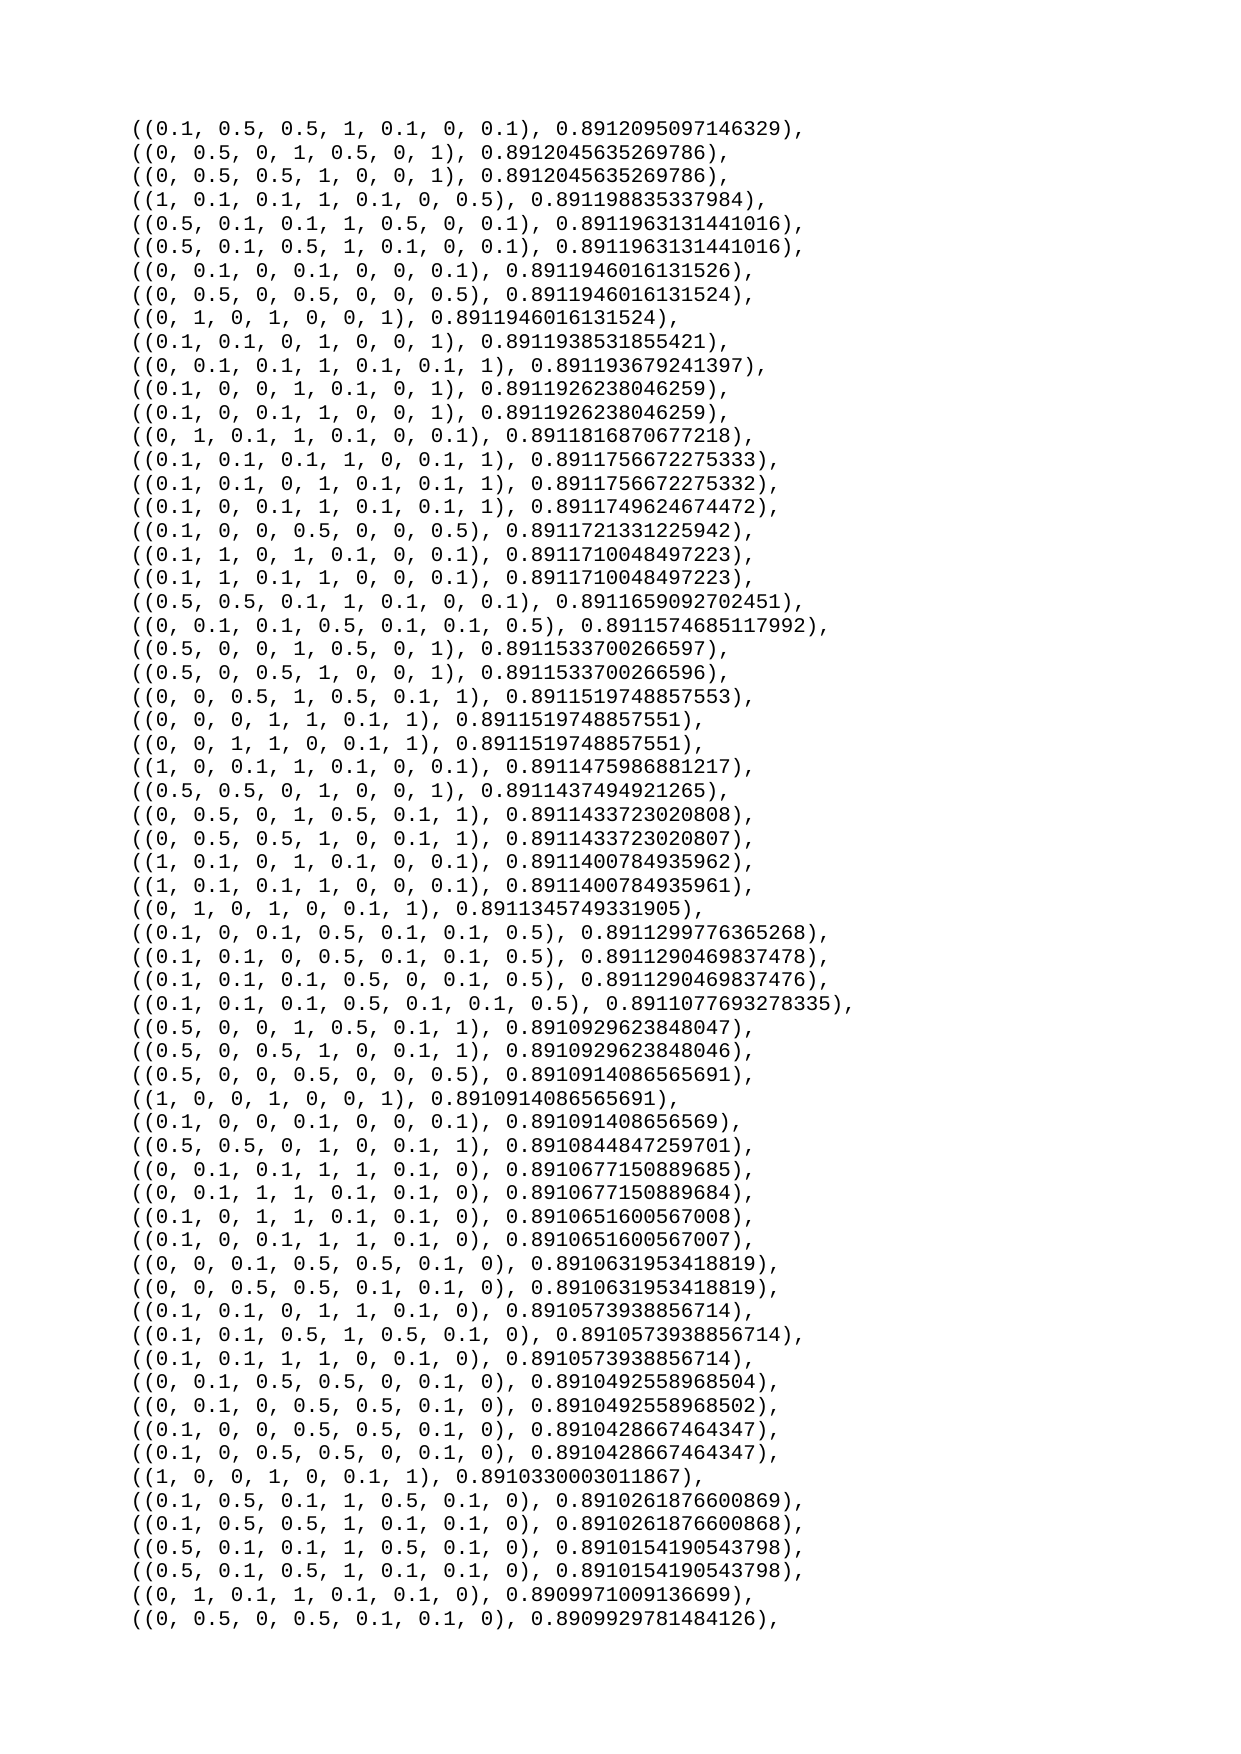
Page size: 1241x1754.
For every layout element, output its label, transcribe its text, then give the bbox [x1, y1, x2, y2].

text ((0.1, 0.1, 0.1, 1, 0, 0.1, 1), 0.8911756672275333), [118, 449, 1122, 473]
text ((0.1, 0.1, 0, 1, 0, 0, 1), 0.8911938531855421), [118, 331, 1122, 354]
text ((0.5, 0, 0, 1, 0.5, 0.1, 1), 0.8910929623848047), [118, 1017, 1122, 1040]
text ((0.1, 0, 0.1, 1, 0, 0, 1), 0.8911926238046259), [118, 402, 1122, 426]
text ((1, 0.1, 0.1, 1, 0, 0, 0.1), 0.8911400784935961), [118, 875, 1122, 898]
text ((1, 0, 0, 1, 0, 0.1, 1), 0.8910330003011867), [118, 1466, 1122, 1489]
text ((0.1, 0.1, 0, 1, 1, 0.1, 0), 0.8910573938856714), [118, 1300, 1122, 1324]
text ((1, 0.1, 0, 1, 0.1, 0, 0.1), 0.8911400784935962), [118, 851, 1122, 875]
text ((0.1, 0, 0.1, 1, 0.1, 0.1, 1), 0.8911749624674472), [118, 496, 1122, 520]
text ((0.5, 0.1, 0.5, 1, 0.1, 0, 0.1), 0.8911963131441016), [118, 236, 1122, 260]
text ((0, 0, 0.5, 1, 0.5, 0.1, 1), 0.8911519748857553), [118, 686, 1122, 709]
text ((0.1, 0.1, 0.1, 0.5, 0.1, 0.1, 0.5), 0.8911077693278335), [118, 993, 1122, 1017]
text ((0.1, 0.1, 0.1, 0.5, 0, 0.1, 0.5), 0.8911290469837476), [118, 969, 1122, 993]
text ((0.5, 0, 0, 1, 0.5, 0, 1), 0.8911533700266597), [118, 638, 1122, 662]
text ((0.1, 0.5, 0.5, 1, 0.1, 0.1, 0), 0.8910261876600868), [118, 1513, 1122, 1537]
text ((0, 1, 0.1, 1, 0.1, 0, 0.1), 0.8911816870677218), [118, 426, 1122, 449]
text ((0.5, 0.1, 0.5, 1, 0.1, 0.1, 0), 0.8910154190543798), [118, 1561, 1122, 1584]
text ((0, 1, 0.1, 1, 0.1, 0.1, 0), 0.8909971009136699), [118, 1584, 1122, 1608]
text ((0.5, 0.5, 0, 1, 0, 0.1, 1), 0.8910844847259701), [118, 1135, 1122, 1158]
text ((0, 0.1, 0.5, 0.5, 0, 0.1, 0), 0.8910492558968504), [118, 1371, 1122, 1395]
text ((0.5, 0, 0.5, 1, 0, 0.1, 1), 0.8910929623848046), [118, 1040, 1122, 1064]
text ((0, 0.1, 0.1, 1, 0.1, 0.1, 1), 0.891193679241397), [118, 354, 1122, 378]
text ((0.1, 0, 0, 0.1, 0, 0, 0.1), 0.891091408656569), [118, 1111, 1122, 1135]
text ((1, 0, 0, 1, 0, 0, 1), 0.8910914086565691), [118, 1088, 1122, 1111]
text ((0.1, 0.1, 0.5, 1, 0.5, 0.1, 0), 0.8910573938856714), [118, 1324, 1122, 1348]
text ((0, 1, 0, 1, 0, 0.1, 1), 0.8911345749331905), [118, 898, 1122, 922]
text ((0.1, 0, 0, 0.5, 0.5, 0.1, 0), 0.8910428667464347), [118, 1419, 1122, 1442]
text ((1, 0.1, 0.1, 1, 0.1, 0, 0.5), 0.891198835337984), [118, 189, 1122, 213]
text ((0, 1, 0, 1, 0, 0, 1), 0.8911946016131524), [118, 307, 1122, 331]
text ((1, 0, 0.1, 1, 0.1, 0, 0.1), 0.8911475986881217), [118, 757, 1122, 780]
text ((0, 0, 0.5, 0.5, 0.1, 0.1, 0), 0.8910631953418819), [118, 1277, 1122, 1300]
text ((0.1, 1, 0.1, 1, 0, 0, 0.1), 0.8911710048497223), [118, 567, 1122, 591]
text ((0, 0, 0.1, 0.5, 0.5, 0.1, 0), 0.8910631953418819), [118, 1253, 1122, 1277]
text ((0.5, 0.1, 0.1, 1, 0.5, 0, 0.1), 0.8911963131441016), [118, 213, 1122, 236]
text ((0.5, 0.5, 0, 1, 0, 0, 1), 0.8911437494921265), [118, 780, 1122, 804]
text ((0, 0.5, 0.5, 1, 0, 0, 1), 0.8912045635269786), [118, 165, 1122, 189]
text ((0.1, 0.1, 0, 1, 0.1, 0.1, 1), 0.8911756672275332), [118, 473, 1122, 496]
text ((0.1, 1, 0, 1, 0.1, 0, 0.1), 0.8911710048497223), [118, 544, 1122, 567]
text ((0.5, 0, 0, 0.5, 0, 0, 0.5), 0.8910914086565691), [118, 1064, 1122, 1088]
text ((0.5, 0.1, 0.1, 1, 0.5, 0.1, 0), 0.8910154190543798), [118, 1537, 1122, 1561]
text ((0, 0.1, 0.1, 1, 1, 0.1, 0), 0.8910677150889685), [118, 1158, 1122, 1182]
text ((0.1, 0, 0.1, 1, 1, 0.1, 0), 0.8910651600567007), [118, 1229, 1122, 1253]
text ((0.1, 0.5, 0.5, 1, 0.1, 0, 0.1), 0.8912095097146329), [118, 118, 1122, 142]
text ((0, 0.1, 1, 1, 0.1, 0.1, 0), 0.8910677150889684), [118, 1182, 1122, 1206]
text ((0.1, 0, 0, 1, 0.1, 0, 1), 0.8911926238046259), [118, 378, 1122, 402]
text ((0.1, 0.5, 0.1, 1, 0.5, 0.1, 0), 0.8910261876600869), [118, 1489, 1122, 1513]
text ((0.1, 0, 0.1, 0.5, 0.1, 0.1, 0.5), 0.8911299776365268), [118, 922, 1122, 946]
text ((0.1, 0, 0.5, 0.5, 0, 0.1, 0), 0.8910428667464347), [118, 1442, 1122, 1466]
text ((0, 0.5, 0, 0.5, 0, 0, 0.5), 0.8911946016131524), [118, 284, 1122, 307]
text ((0.1, 0.1, 0, 0.5, 0.1, 0.1, 0.5), 0.8911290469837478), [118, 946, 1122, 969]
text ((0, 0.1, 0.1, 0.5, 0.1, 0.1, 0.5), 0.8911574685117992), [118, 615, 1122, 638]
text ((0, 0.5, 0, 0.5, 0.1, 0.1, 0), 0.8909929781484126), [118, 1608, 1122, 1631]
text ((0.1, 0.1, 1, 1, 0, 0.1, 0), 0.8910573938856714), [118, 1348, 1122, 1371]
text ((0, 0, 0, 1, 1, 0.1, 1), 0.8911519748857551), [118, 709, 1122, 733]
text ((0, 0, 1, 1, 0, 0.1, 1), 0.8911519748857551), [118, 733, 1122, 757]
text ((0, 0.1, 0, 0.1, 0, 0, 0.1), 0.8911946016131526), [118, 260, 1122, 284]
text ((0, 0.5, 0.5, 1, 0, 0.1, 1), 0.8911433723020807), [118, 827, 1122, 851]
text ((0.1, 0, 1, 1, 0.1, 0.1, 0), 0.8910651600567008), [118, 1206, 1122, 1229]
text ((0.5, 0.5, 0.1, 1, 0.1, 0, 0.1), 0.8911659092702451), [118, 591, 1122, 615]
text ((0, 0.5, 0, 1, 0.5, 0, 1), 0.8912045635269786), [118, 142, 1122, 165]
text ((0.5, 0, 0.5, 1, 0, 0, 1), 0.8911533700266596), [118, 662, 1122, 686]
text ((0.1, 0, 0, 0.5, 0, 0, 0.5), 0.8911721331225942), [118, 520, 1122, 544]
text ((0, 0.5, 0, 1, 0.5, 0.1, 1), 0.8911433723020808), [118, 804, 1122, 827]
text ((0, 0.1, 0, 0.5, 0.5, 0.1, 0), 0.8910492558968502), [118, 1395, 1122, 1419]
